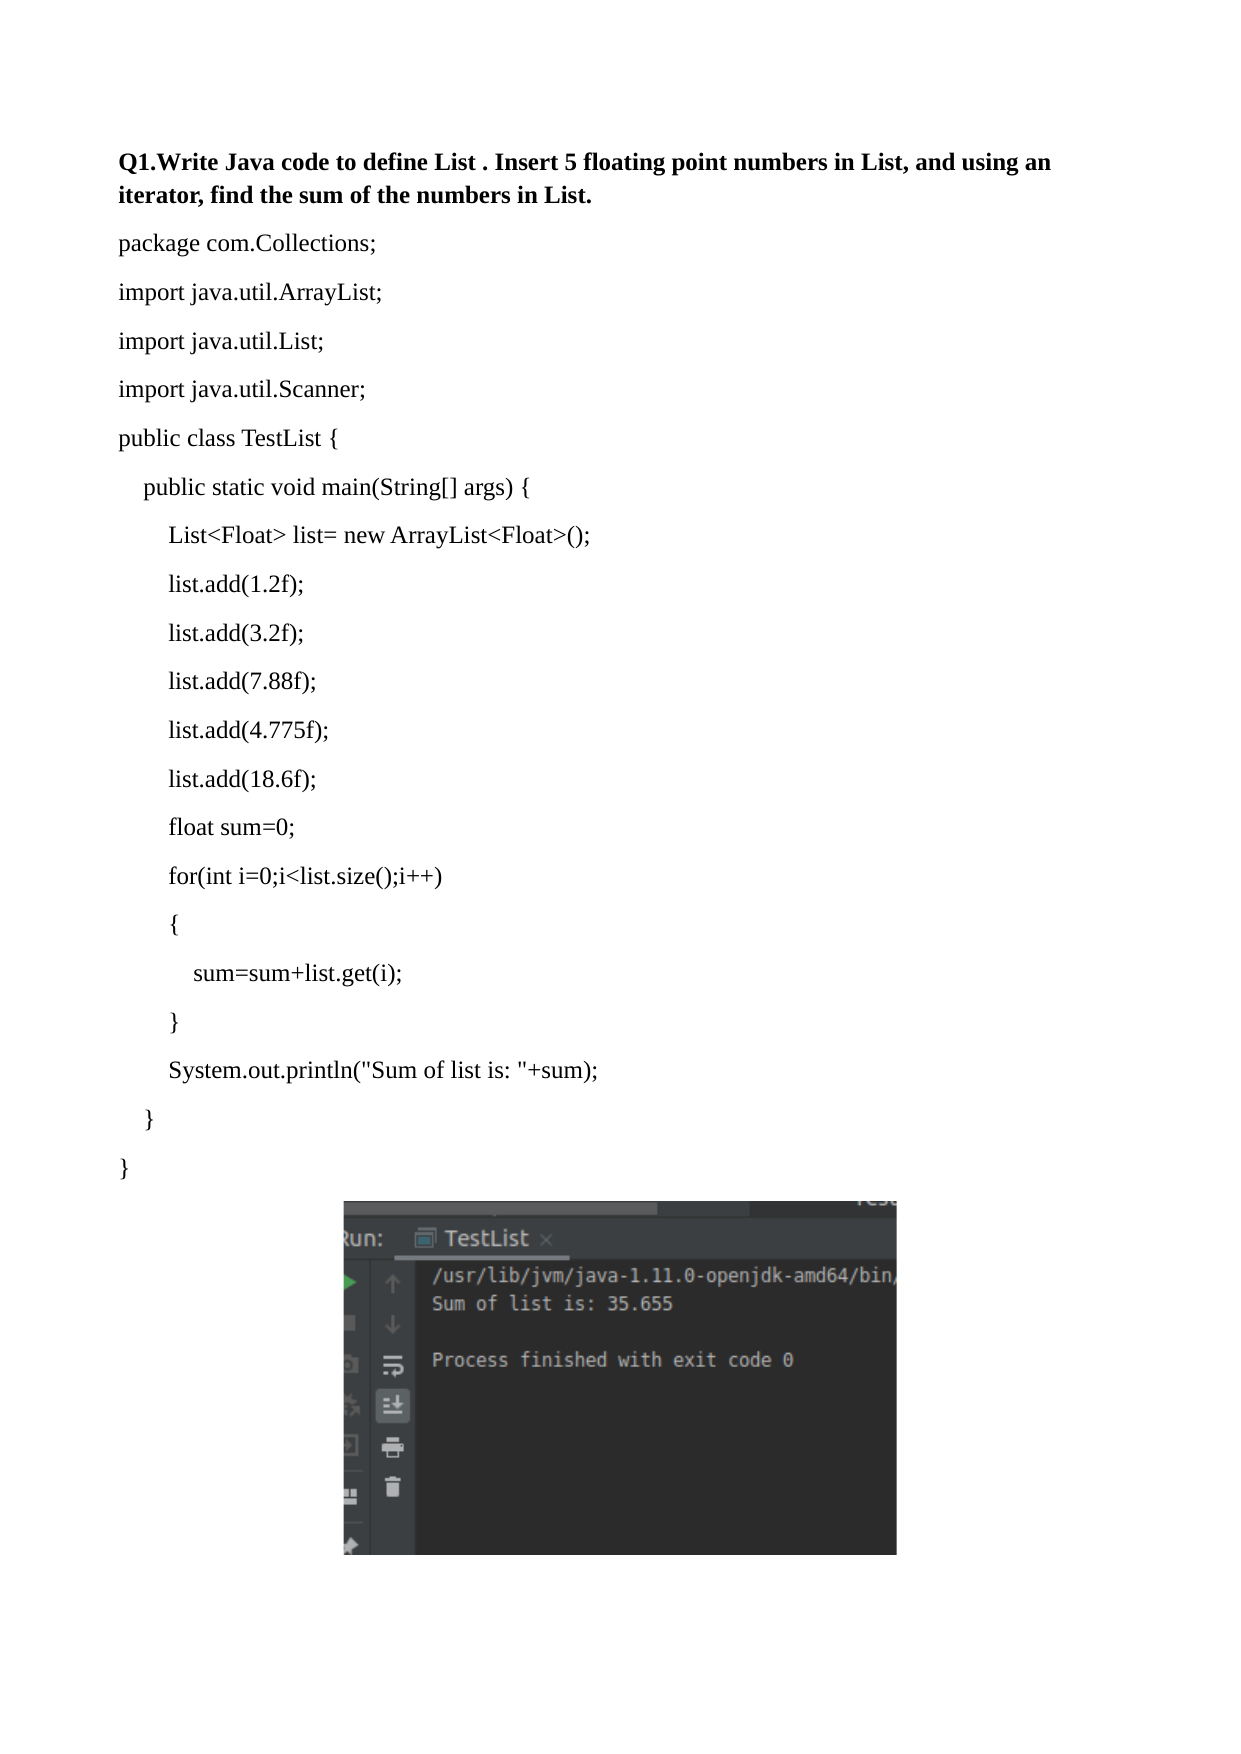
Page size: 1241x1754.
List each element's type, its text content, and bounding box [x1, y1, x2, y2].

picture [343, 1201, 897, 1555]
text public static void main(String[] args) { [118, 472, 1122, 501]
text public class TestList { [118, 423, 1122, 452]
text import java.util.ArrayList; [118, 277, 1122, 306]
text float sum=0; [118, 812, 1122, 841]
text list.add(1.2f); [118, 569, 1122, 598]
text list.add(3.2f); [118, 618, 1122, 646]
text sum=sum+list.get(i); [118, 958, 1122, 987]
text list.add(18.6f); [118, 764, 1122, 792]
text list.add(4.775f); [118, 715, 1122, 744]
text import java.util.List; [118, 326, 1122, 354]
text Q1.Write Java code to define List . Insert 5 floating point numbers in List, and using an iterator, find the sum of the numbers in List. [118, 147, 1122, 209]
text } [118, 1104, 1122, 1133]
text } [118, 1007, 1122, 1036]
text import java.util.Scanner; [118, 374, 1122, 403]
text { [118, 909, 1122, 938]
text } [118, 1153, 1122, 1182]
text list.add(7.88f); [118, 666, 1122, 695]
text System.out.println("Sum of list is: "+sum); [118, 1056, 1122, 1084]
text for(int i=0;i<list.size();i++) [118, 861, 1122, 890]
text List<Float> list= new ArrayList<Float>(); [118, 520, 1122, 549]
text package com.Collections; [118, 228, 1122, 257]
